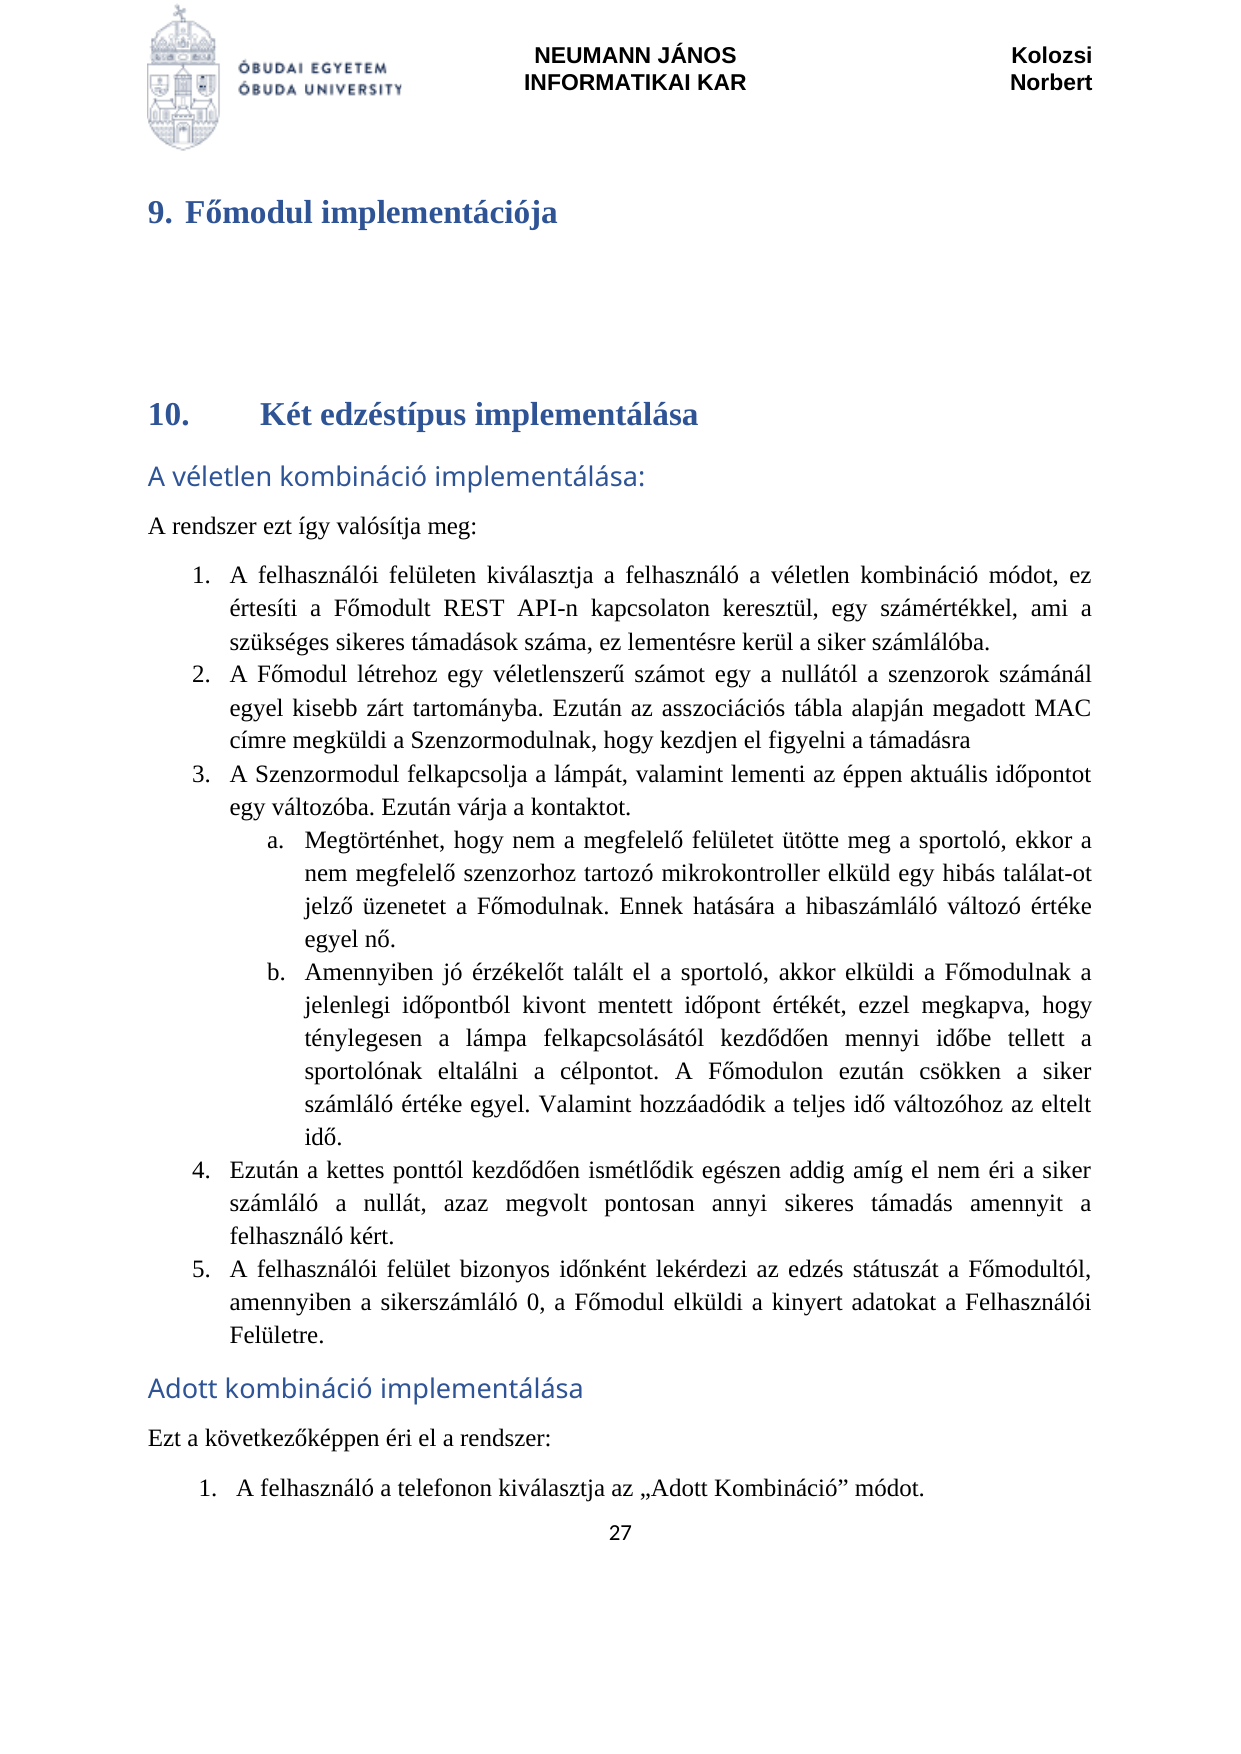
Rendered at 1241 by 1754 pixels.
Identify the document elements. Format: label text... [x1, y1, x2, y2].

text Ezt a következőképpen éri el a rendszer: [148, 1423, 1092, 1452]
list A Főmodul létrehoz egy véletlenszerű számot egy a nullától a szenzorok számánál egyel kisebb zárt tartományba. Ezután az asszociációs tábla alapján megadott MAC címre megküldi a Szenzormodulnak, hogy kezdjen el figyelni a támadásra [192, 659, 1092, 754]
list A felhasználó a telefonon kiválasztja az „Adott Kombináció” módot. [198, 1473, 1092, 1502]
list A felhasználói felületen kiválasztja a felhasználó a véletlen kombináció módot, ez értesíti a Főmodult REST API-n kapcsolaton keresztül, egy számértékkel, ami a szükséges sikeres támadások száma, ez lementésre kerül a siker számlálóba. [192, 561, 1092, 655]
list A felhasználói felület bizonyos időnként lekérdezi az edzés státuszát a Főmodultól, amennyiben a sikerszámláló 0, a Főmodul elküldi a kinyert adatokat a Felhasználói Felületre. [192, 1254, 1092, 1349]
list Amennyiben jó érzékelőt talált el a sportoló, akkor elküldi a Főmodulnak a jelenlegi időpontból kivont mentett időpont értékét, ezzel megkapva, hogy ténylegesen a lámpa felkapcsolásától kezdődően mennyi időbe tellett a sportolónak eltalálni a célpontot. A Főmodulon ezután csökken a siker számláló értéke egyel. Valamint hozzáadódik a teljes idő változóhoz az eltelt idő. [267, 957, 1092, 1151]
list Főmodul implementációja [148, 192, 1092, 231]
list Ezután a kettes ponttól kezdődően ismétlődik egészen addig amíg el nem éri a siker számláló a nullát, azaz megvolt pontosan annyi sikeres támadás amennyit a felhasználó kért. [192, 1155, 1092, 1250]
text A rendszer ezt így valósítja meg: [148, 511, 1092, 539]
list Két edzéstípus implementálása [148, 394, 1092, 432]
list A Szenzormodul felkapcsolja a lámpát, valamint lementi az éppen aktuális időpontot egy változóba. Ezután várja a kontaktot. [192, 759, 1092, 820]
text A véletlen kombináció implementálása: [148, 457, 1092, 494]
text Adott kombináció implementálása [148, 1370, 1092, 1407]
list Megtörténhet, hogy nem a megfelelő felületet ütötte meg a sportoló, ekkor a nem megfelelő szenzorhoz tartozó mikrokontroller elküld egy hibás találat-ot jelző üzenetet a Főmodulnak. Ennek hatására a hibaszámláló változó értéke egyel nő. [267, 825, 1092, 952]
